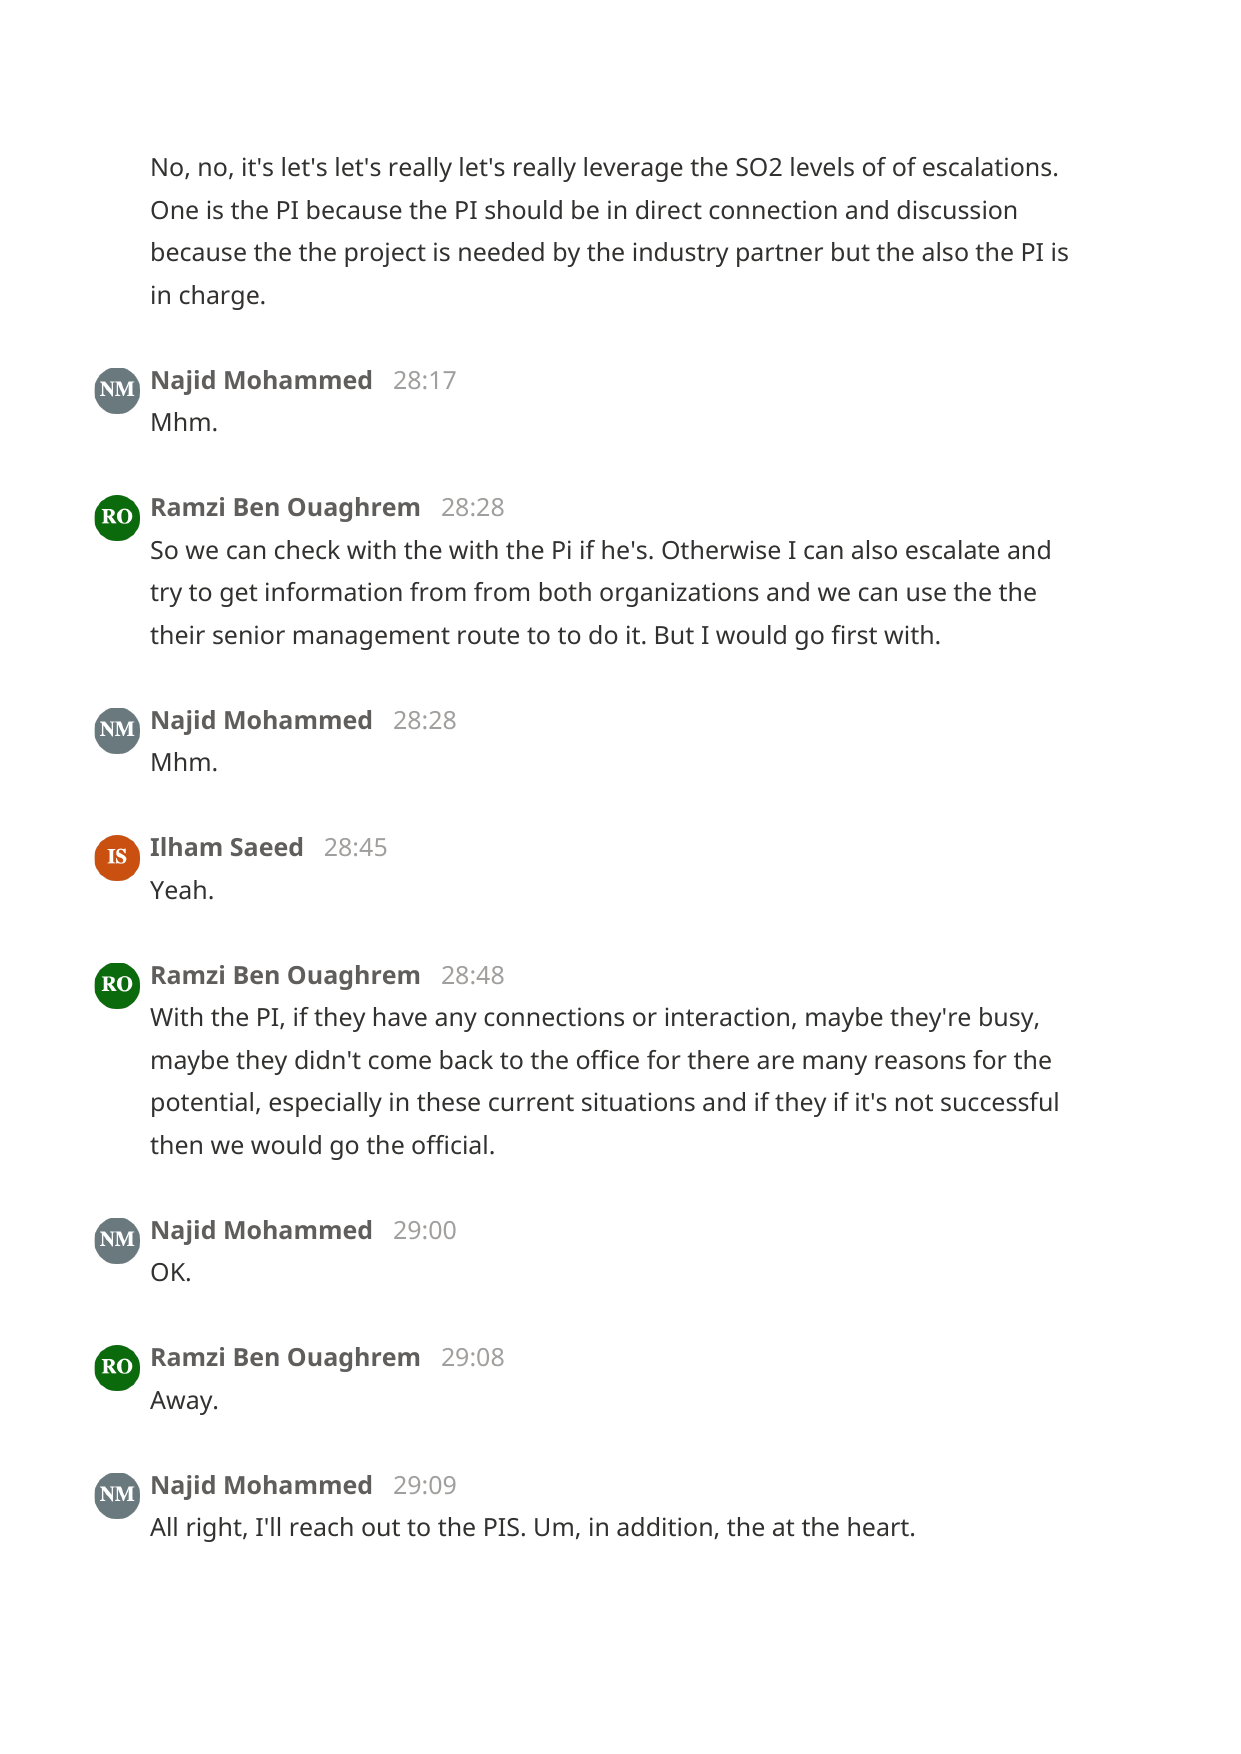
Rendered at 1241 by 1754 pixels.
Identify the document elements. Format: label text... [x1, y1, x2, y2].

text Najid Mohammed 29:09 All right, I'll reach out to the PIS. Um, in addition, the at the heart. [150, 1425, 1090, 1544]
text Najid Mohammed 28:28 Mhm. [150, 660, 1090, 779]
text No, no, it's let's let's really let's really leverage the SO2 levels of of escalations. One is the PI because the PI should be in direct connection and discussion because the the project is needed by the industry partner but the also the PI is in charge. [150, 150, 1090, 312]
text Ramzi Ben Ouaghrem 28:28 So we can check with the with the Pi if he's. Otherwise I can also escalate and try to get information from from both organizations and we can use the the their senior management route to to do it. But I would go first with. [150, 447, 1090, 652]
text Ramzi Ben Ouaghrem 29:08 Away. [150, 1297, 1090, 1417]
text Najid Mohammed 29:00 OK. [150, 1170, 1090, 1289]
text Ilham Saeed 28:45 Yeah. [150, 787, 1090, 907]
text Najid Mohammed 28:17 Mhm. [150, 320, 1090, 439]
text Ramzi Ben Ouaghrem 28:48 With the PI, if they have any connections or interaction, maybe they're busy, maybe they didn't come back to the office for there are many reasons for the potential, especially in these current situations and if they if it's not successful then we would go the official. [150, 915, 1090, 1162]
